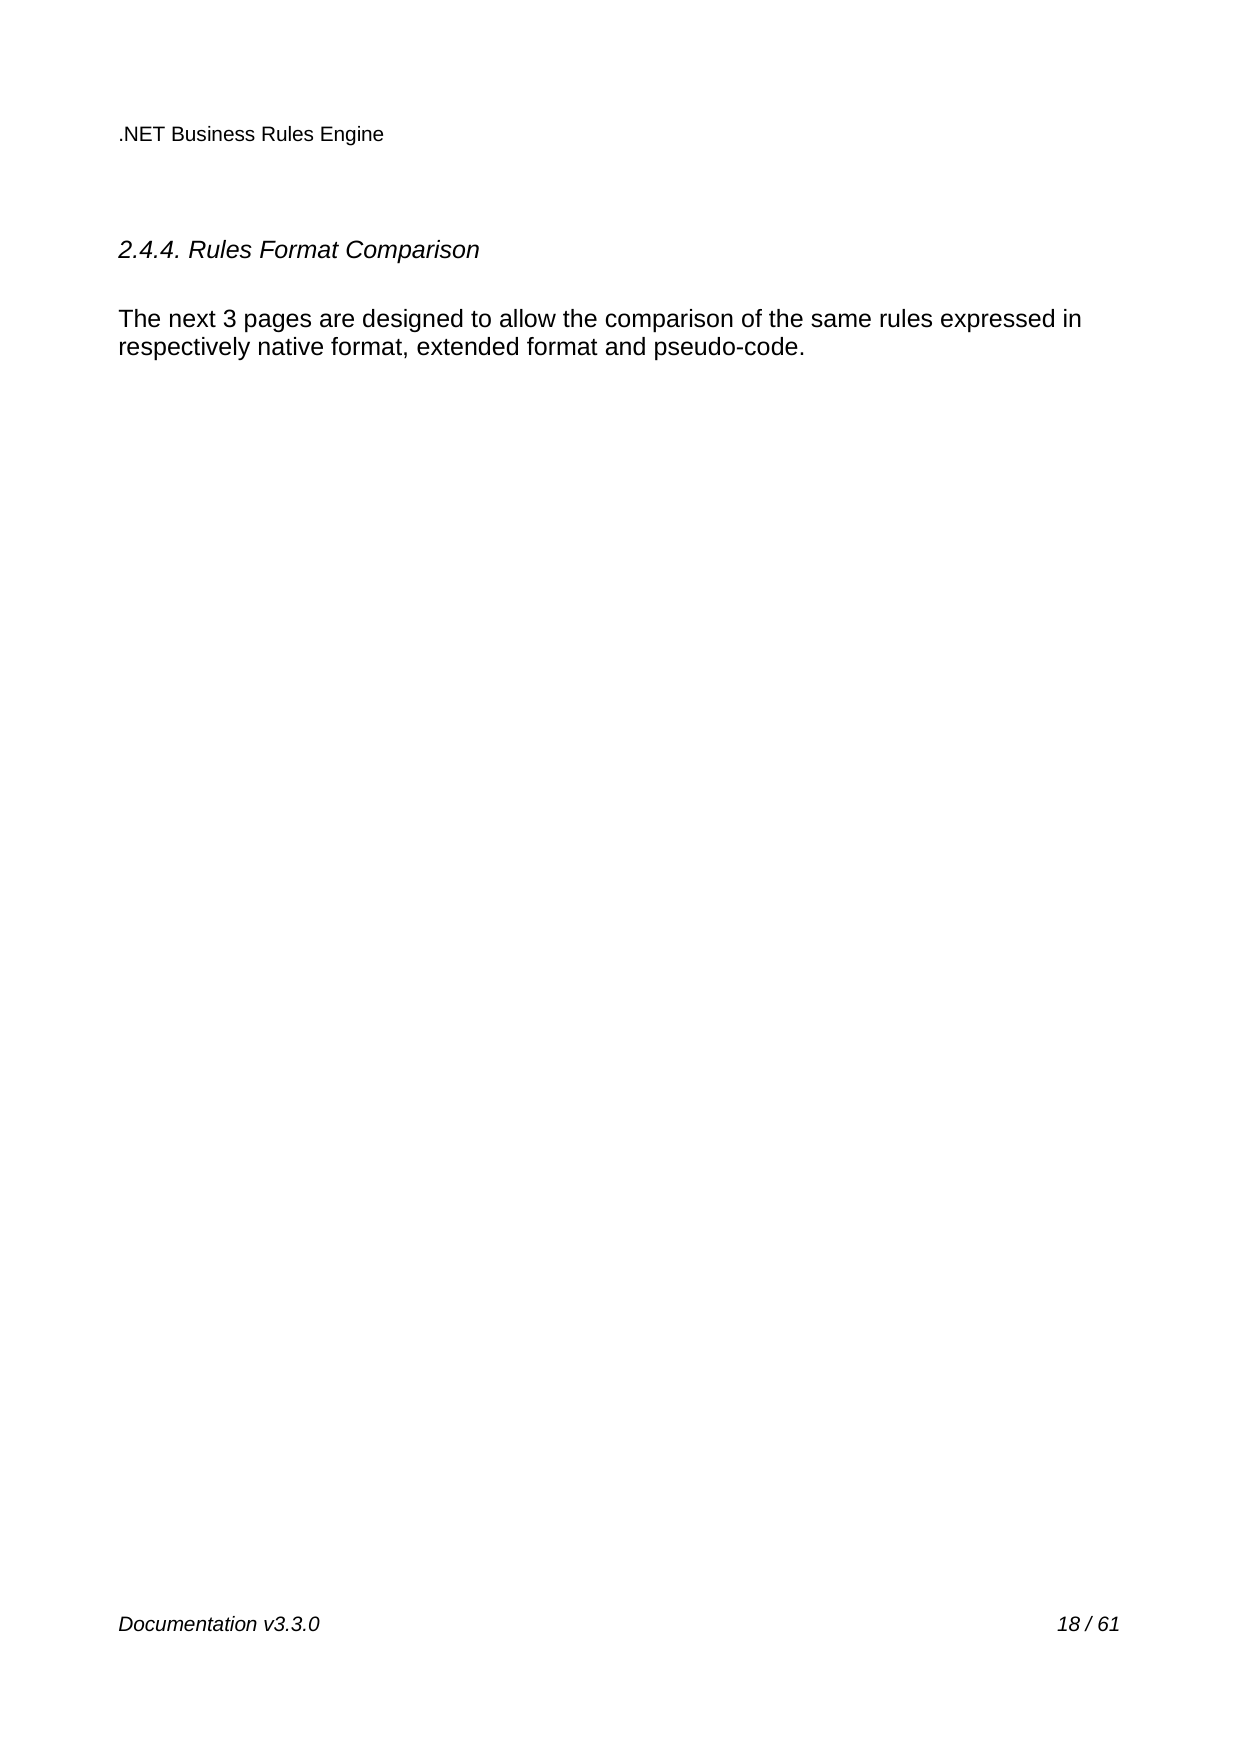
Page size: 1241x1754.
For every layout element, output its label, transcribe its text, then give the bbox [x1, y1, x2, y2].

subtitle Rules Format Comparison [118, 236, 1124, 264]
text The next 3 pages are designed to allow the comparison of the same rules expressed in respectively native format, extended format and pseudo-code. [118, 304, 1124, 360]
